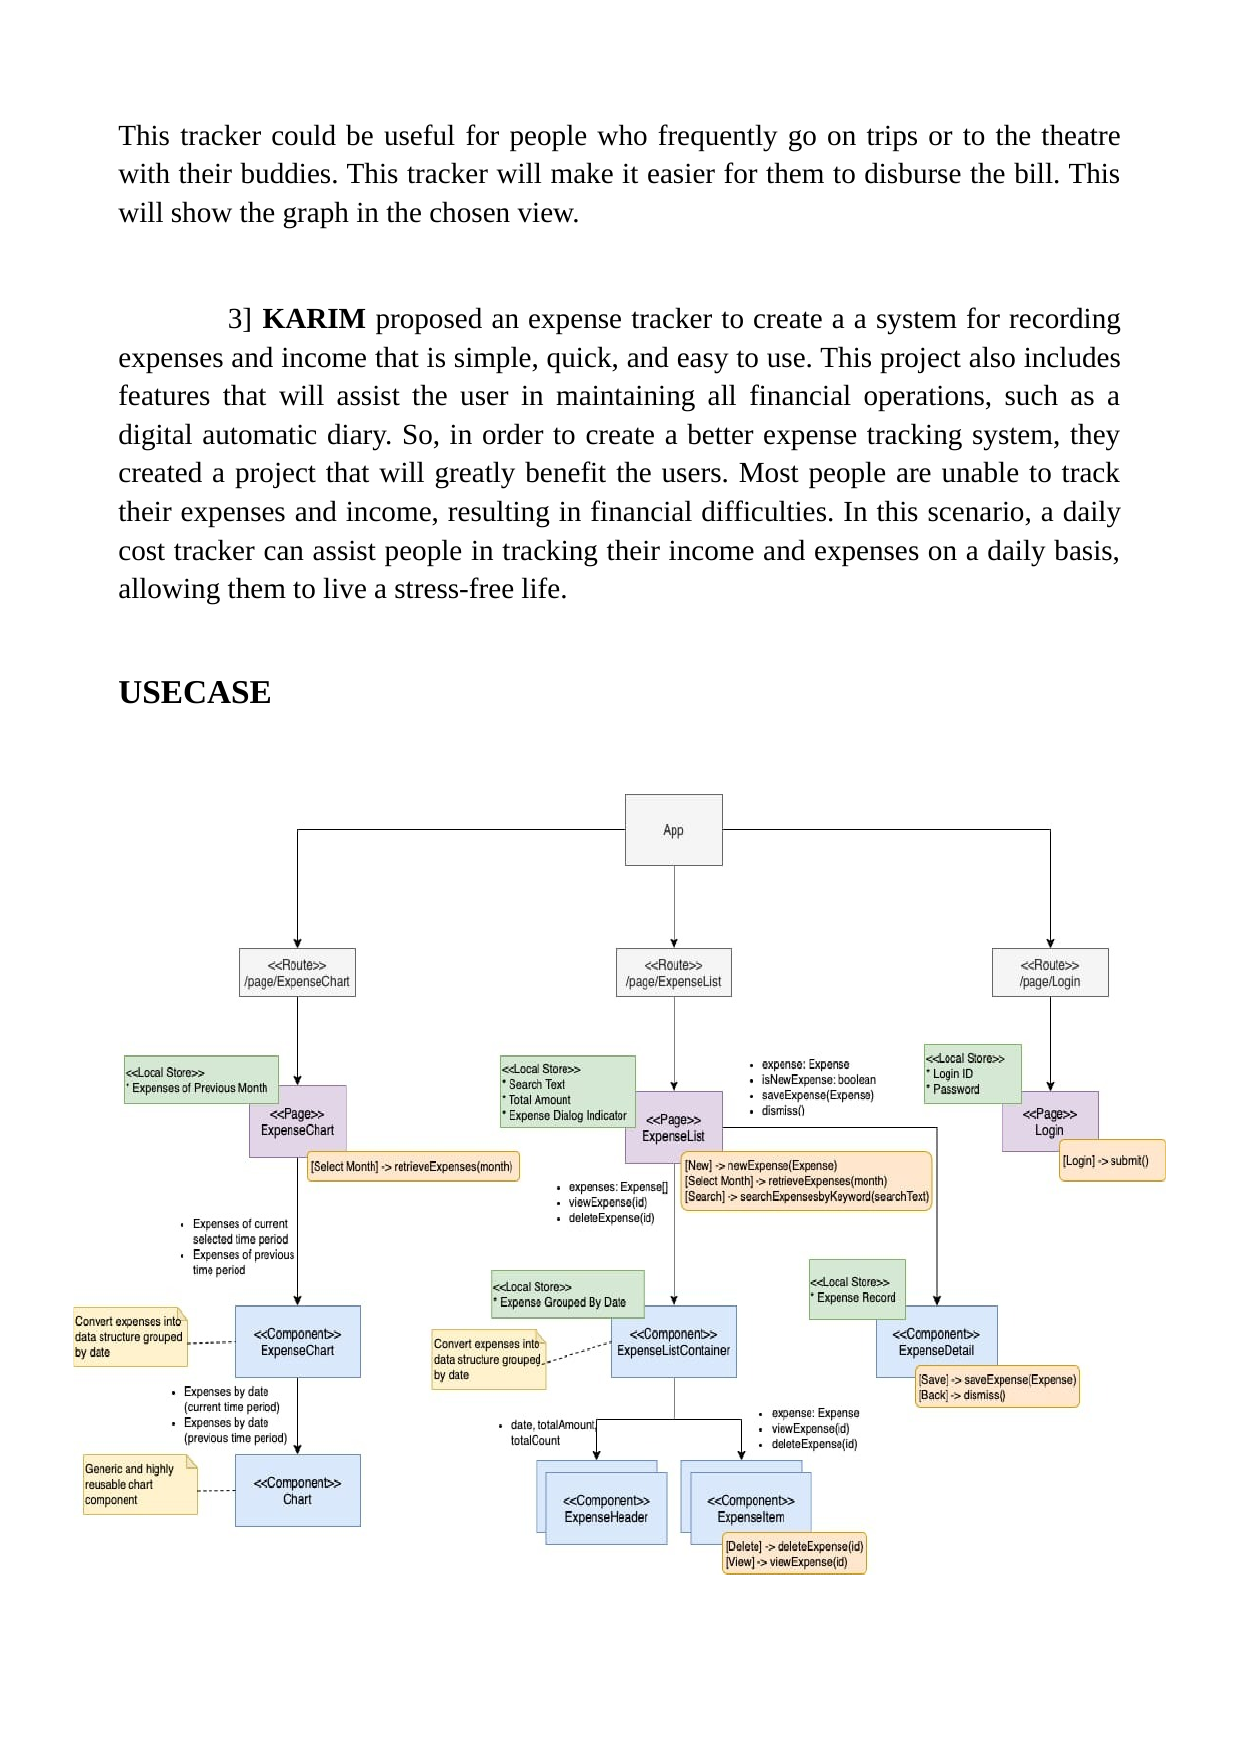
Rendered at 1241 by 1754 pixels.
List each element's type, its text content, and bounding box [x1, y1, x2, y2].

text USECASE [118, 672, 1122, 710]
text 3] KARIM proposed an expense tracker to create a a system for recording expenses and income that is simple, quick, and easy to use. This project also includes features that will assist the user in maintaining all financial operations, such as a digital automatic diary. So, in order to create a better expense tracking system, they created a project that will greatly benefit the users. Most people are unable to track their expenses and income, resulting in financial difficulties. In this scenario, a daily cost tracker can assist people in tracking their income and expenses on a daily basis, allowing them to live a stress-free life. [118, 301, 1122, 605]
text This tracker could be useful for people who frequently go on trips or to the theatre with their buddies. This tracker will make it easier for them to disburse the bill. This will show the graph in the chosen view. [118, 118, 1122, 229]
